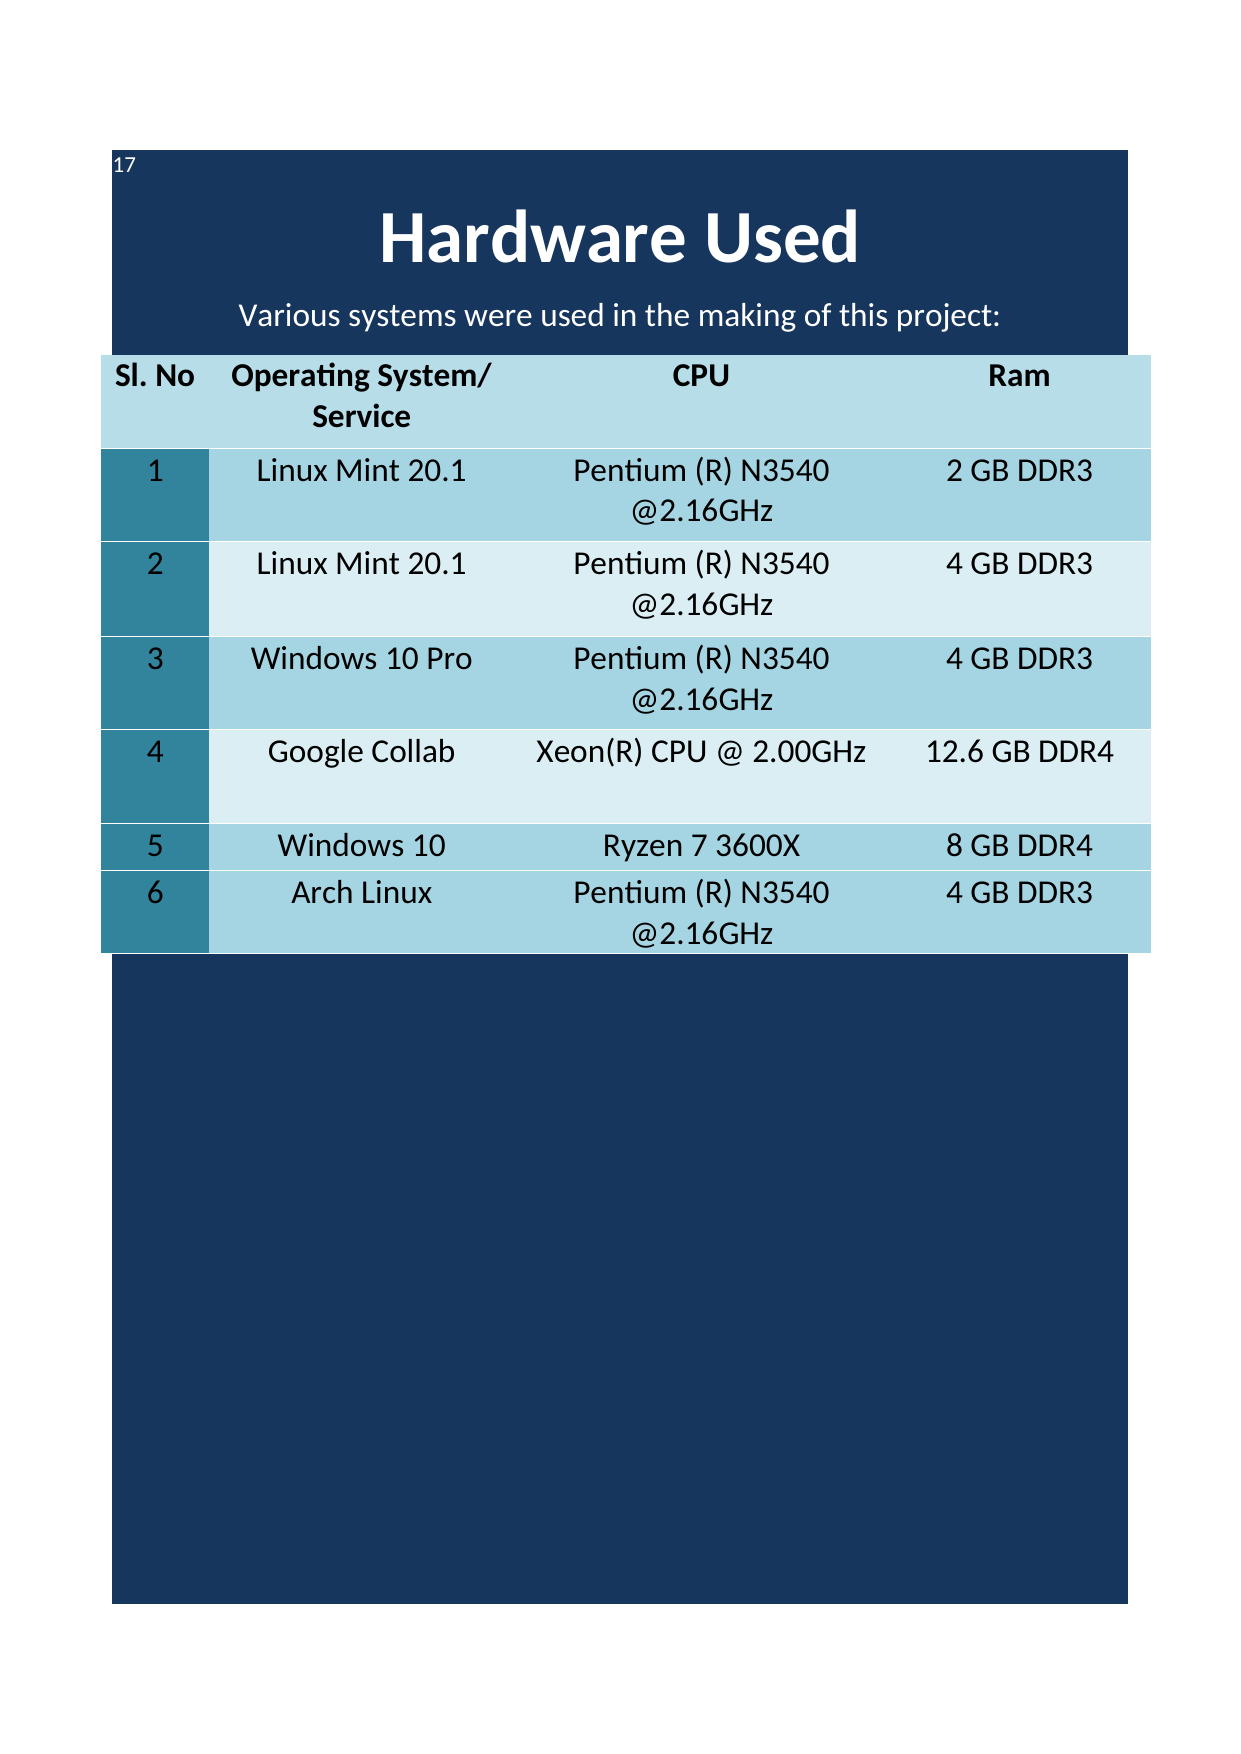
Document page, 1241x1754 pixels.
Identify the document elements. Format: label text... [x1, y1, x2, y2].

table_cell 8 GB DDR4 [888, 824, 1151, 870]
table_cell Windows 10 Pro [209, 637, 514, 729]
table_header Ram [888, 355, 1151, 448]
table_cell 4 [101, 730, 209, 823]
table_cell Google Collab [209, 730, 514, 823]
table_cell 3 [101, 637, 209, 729]
table_cell Pentium (R) N3540 @2.16GHz [514, 637, 888, 729]
table_cell 4 GB DDR3 [888, 637, 1151, 729]
table_cell Pentium (R) N3540 @2.16GHz [514, 449, 888, 541]
text Various systems were used in the making of this project: [112, 294, 1128, 334]
table_cell 6 [101, 871, 209, 953]
table_cell Xeon(R) CPU @ 2.00GHz [514, 730, 888, 823]
table_cell Windows 10 [209, 824, 514, 870]
table_cell Arch Linux [209, 871, 514, 953]
table_cell 2 GB DDR3 [888, 449, 1151, 541]
table_cell Pentium (R) N3540 @2.16GHz [514, 542, 888, 636]
table_header CPU [514, 355, 888, 448]
table_header Operating System/ Service [209, 355, 514, 448]
table_cell Pentium (R) N3540 @2.16GHz [514, 871, 888, 953]
table_header Sl. No [101, 355, 209, 448]
table_cell Linux Mint 20.1 [209, 449, 514, 541]
table_cell 2 [101, 542, 209, 636]
table_cell 12.6 GB DDR4 [888, 730, 1151, 823]
table_cell 5 [101, 824, 209, 870]
table_cell 4 GB DDR3 [888, 542, 1151, 636]
title Hardware Used [112, 190, 1128, 281]
table_cell Linux Mint 20.1 [209, 542, 514, 636]
table_cell 4 GB DDR3 [888, 871, 1151, 953]
table_cell Ryzen 7 3600X [514, 824, 888, 870]
table_cell 1 [101, 449, 209, 541]
